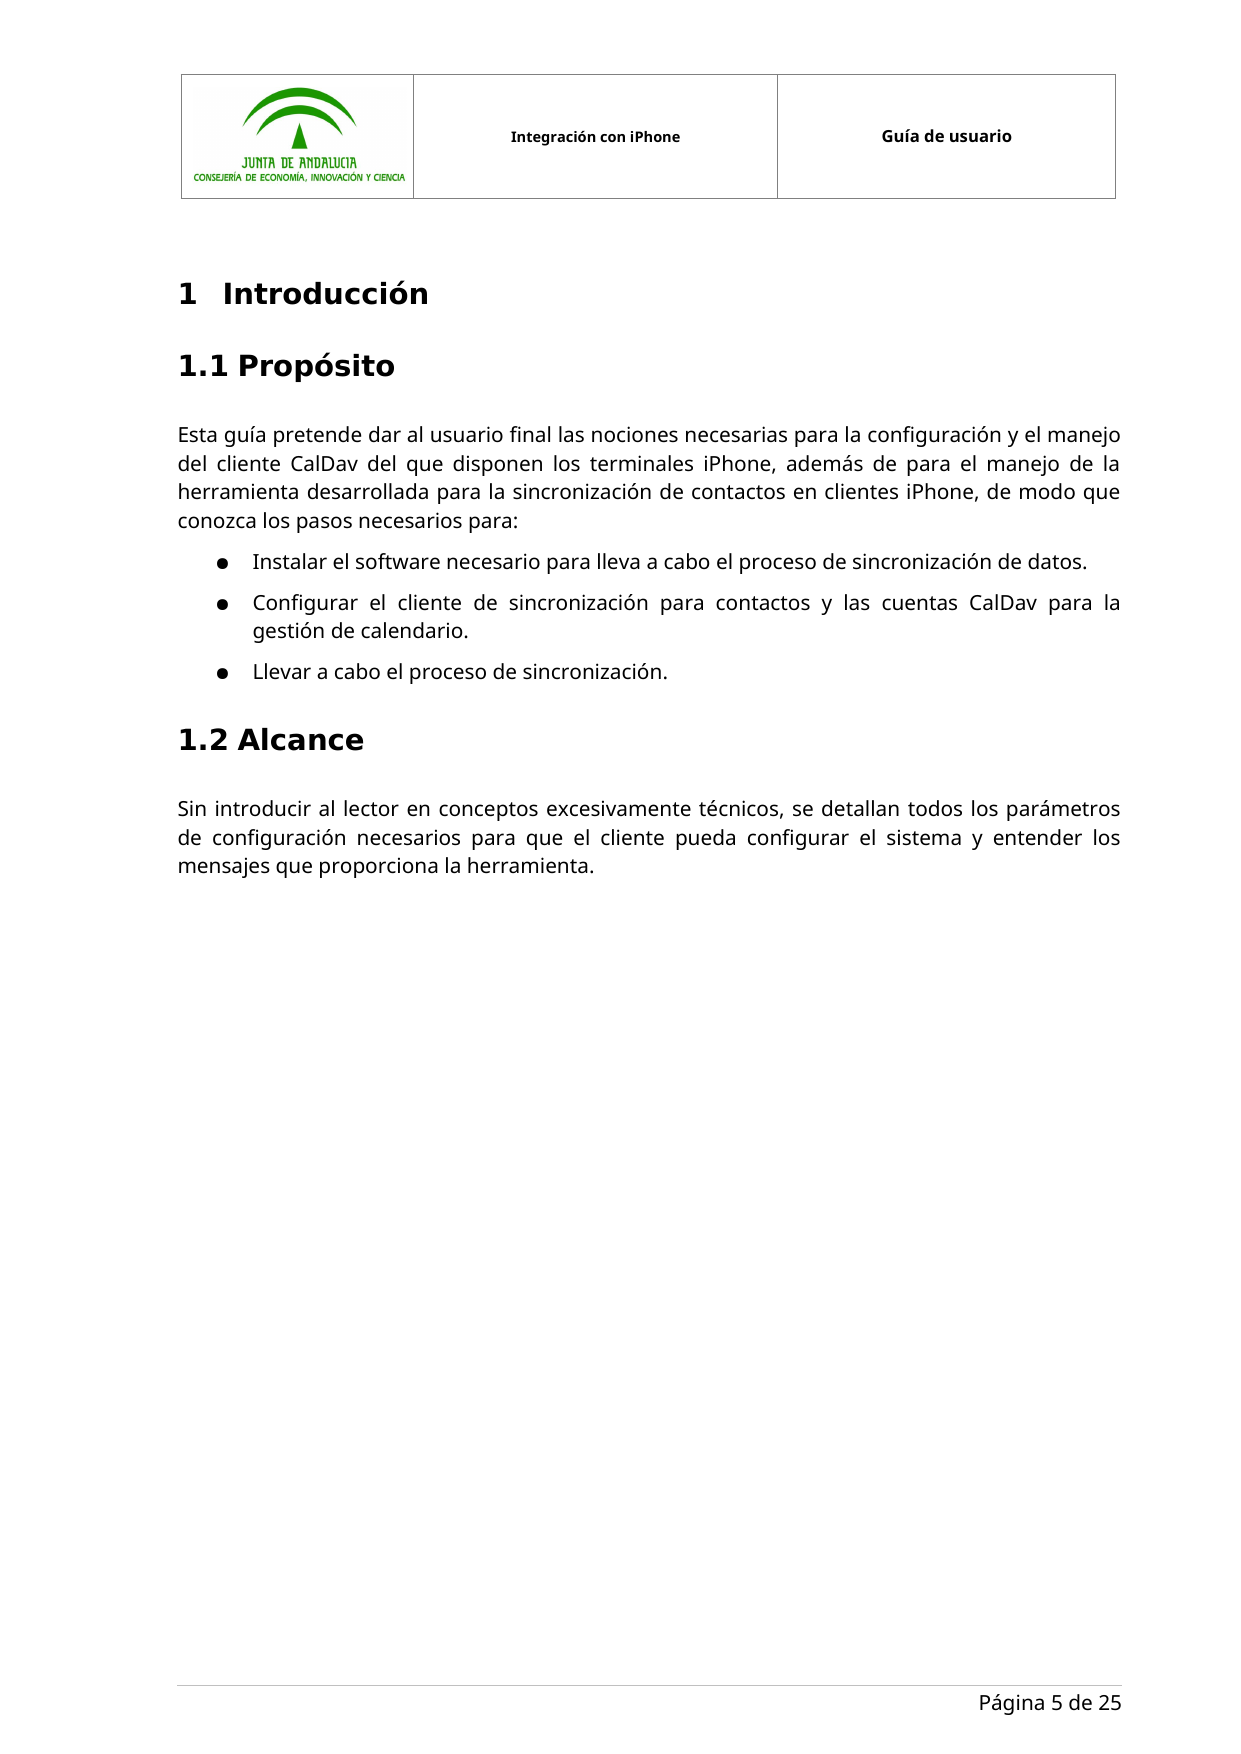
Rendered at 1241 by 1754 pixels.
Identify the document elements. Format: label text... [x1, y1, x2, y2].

text Sin introducir al lector en conceptos excesivamente técnicos, se detallan todos los parámetros de configuración necesarios para que el cliente pueda configurar el sistema y entender los mensajes que proporciona la herramienta. [177, 794, 1122, 880]
subtitle Introducción [177, 278, 1122, 312]
subtitle Alcance [177, 723, 1122, 757]
subtitle Propósito [177, 349, 1122, 383]
list Configurar el cliente de sincronización para contactos y las cuentas CalDav para la gestión de calendario. [215, 588, 1122, 644]
list Instalar el software necesario para lleva a cabo el proceso de sincronización de datos. [215, 547, 1122, 575]
text Esta guía pretende dar al usuario final las nociones necesarias para la configuración y el manejo del cliente CalDav del que disponen los terminales iPhone, además de para el manejo de la herramienta desarrollada para la sincronización de contactos en clientes iPhone, de modo que conozca los pasos necesarios para: [177, 421, 1122, 534]
list Llevar a cabo el proceso de sincronización. [215, 657, 1122, 686]
picture [192, 87, 407, 186]
